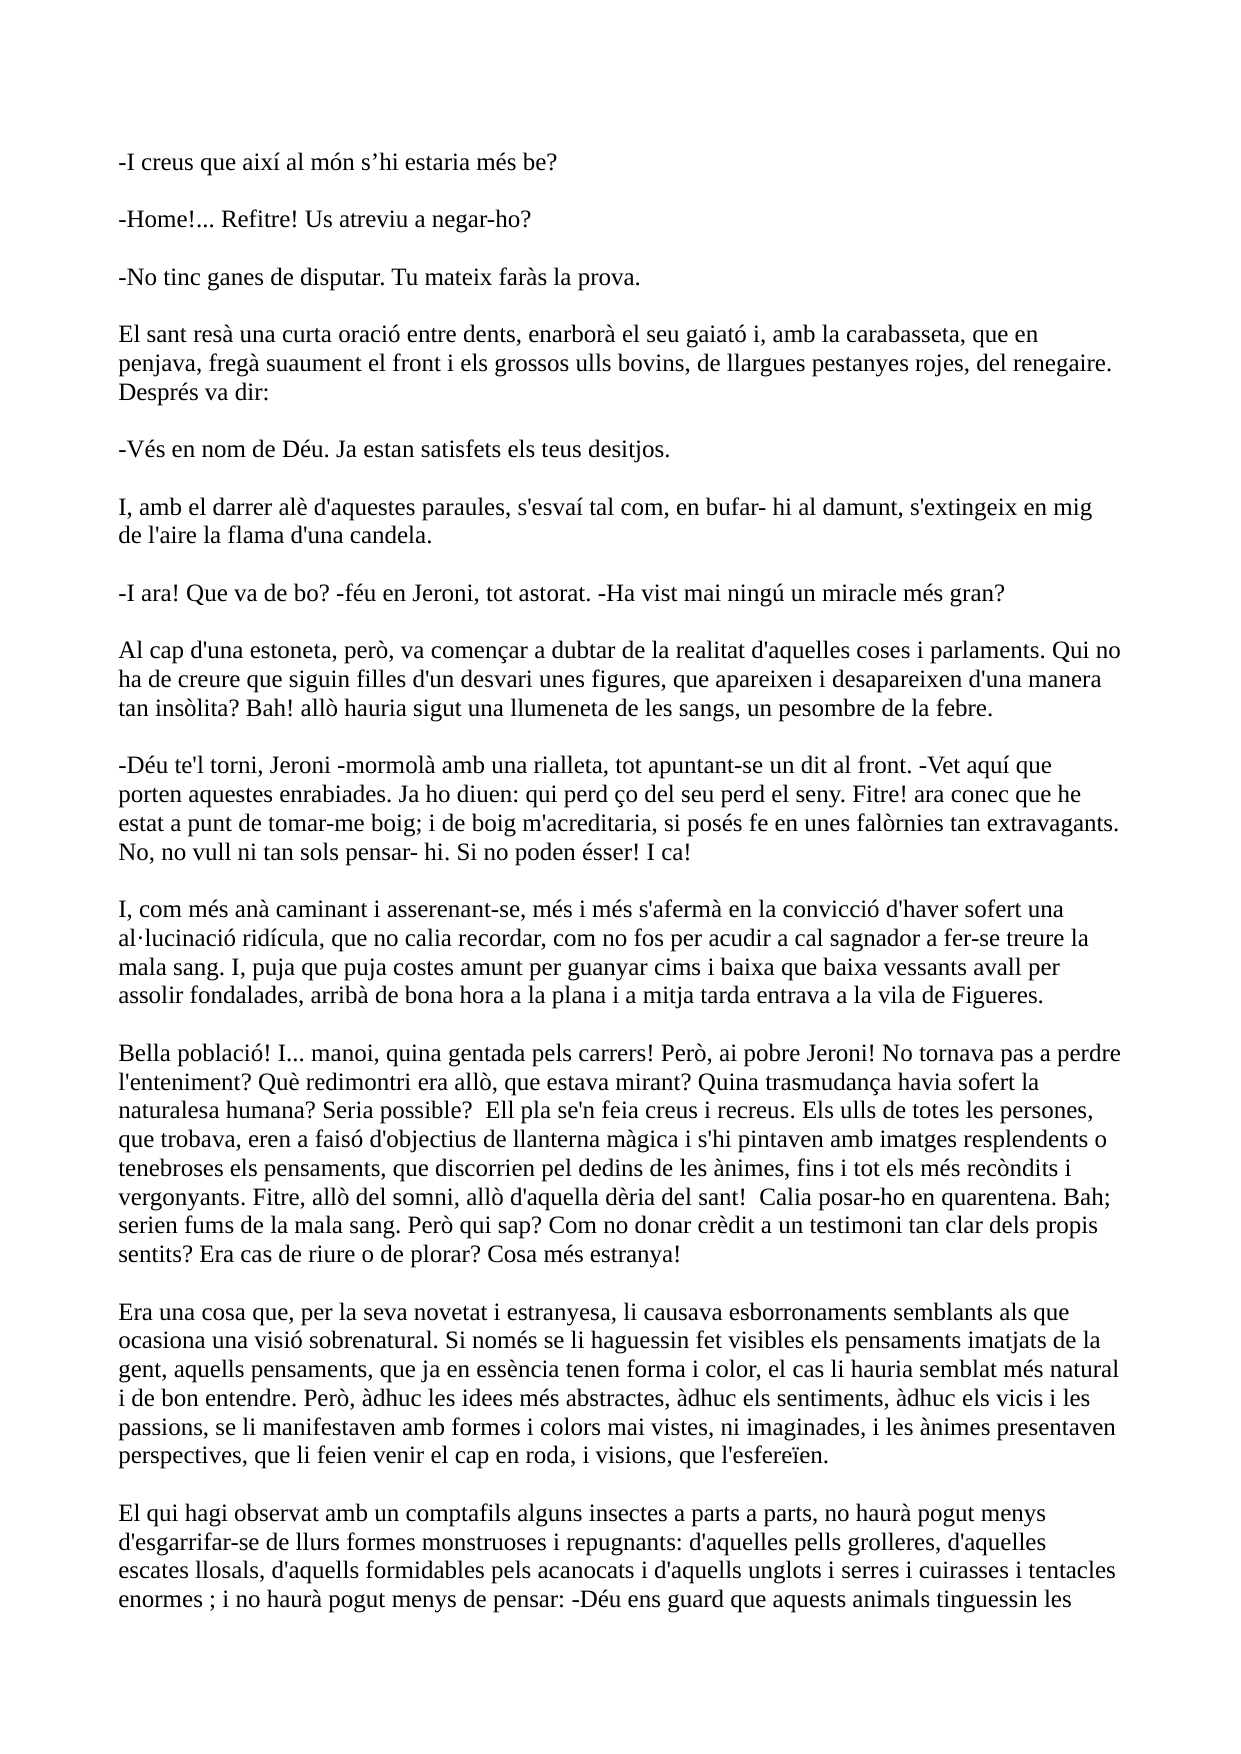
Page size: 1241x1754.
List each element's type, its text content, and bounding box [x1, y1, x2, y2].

text I, amb el darrer alè d'aquestes paraules, s'esvaí tal com, en bufar- hi al damunt, s'extingeix en mig de l'aire la flama d'una candela. [118, 492, 1122, 549]
text -Home!... Refitre! Us atreviu a negar-ho? [118, 204, 1122, 233]
text -I ara! Que va de bo? -féu en Jeroni, tot astorat. -Ha vist mai ningú un miracle més gran? [118, 578, 1122, 607]
text El qui hagi observat amb un comptafils alguns insectes a parts a parts, no haurà pogut menys d'esgarrifar-se de llurs formes monstruoses i repugnants: d'aquelles pells grolleres, d'aquelles escates llosals, d'aquells formidables pels acanocats i d'aquells unglots i serres i cuirasses i tentacles enormes ; i no haurà pogut menys de pensar: -Déu ens guard que aquests animals tinguessin les [118, 1498, 1122, 1613]
text El sant resà una curta oració entre dents, enarborà el seu gaiató i, amb la carabasseta, que en penjava, fregà suaument el front i els grossos ulls bovins, de llargues pestanyes rojes, del renegaire. Després va dir: [118, 319, 1122, 406]
text -No tinc ganes de disputar. Tu mateix faràs la prova. [118, 262, 1122, 291]
text -Vés en nom de Déu. Ja estan satisfets els teus desitjos. [118, 434, 1122, 463]
text -Déu te'l torni, Jeroni -mormolà amb una rialleta, tot apuntant-se un dit al front. -Vet aquí que porten aquestes enrabiades. Ja ho diuen: qui perd ço del seu perd el seny. Fitre! ara conec que he estat a punt de tomar-me boig; i de boig m'acreditaria, si posés fe en unes falòrnies tan extravagants. No, no vull ni tan sols pensar- hi. Si no poden ésser! I ca! [118, 751, 1122, 866]
text Al cap d'una estoneta, però, va començar a dubtar de la realitat d'aquelles coses i parlaments. Qui no ha de creure que siguin filles d'un desvari unes figures, que apareixen i desapareixen d'una manera tan insòlita? Bah! allò hauria sigut una llumeneta de les sangs, un pesombre de la febre. [118, 636, 1122, 722]
text -I creus que així al món s’hi estaria més be? [118, 147, 1122, 176]
text Era una cosa que, per la seva novetat i estranyesa, li causava esborronaments semblants als que ocasiona una visió sobrenatural. Si només se li haguessin fet visibles els pensaments imatjats de la gent, aquells pensaments, que ja en essència tenen forma i color, el cas li hauria semblat més natural i de bon entendre. Però, àdhuc les idees més abstractes, àdhuc els sentiments, àdhuc els vicis i les passions, se li manifestaven amb formes i colors mai vistes, ni imaginades, i les ànimes presentaven perspectives, que li feien venir el cap en roda, i visions, que l'esfereïen. [118, 1297, 1122, 1469]
text I, com més anà caminant i asserenant-se, més i més s'afermà en la convicció d'haver sofert una al·lucinació ridícula, que no calia recordar, com no fos per acudir a cal sagnador a fer-se treure la mala sang. I, puja que puja costes amunt per guanyar cims i baixa que baixa vessants avall per assolir fondalades, arribà de bona hora a la plana i a mitja tarda entrava a la vila de Figueres. [118, 894, 1122, 1009]
text Bella població! I... manoi, quina gentada pels carrers! Però, ai pobre Jeroni! No tornava pas a perdre l'enteniment? Què redimontri era allò, que estava mirant? Quina trasmudança havia sofert la naturalesa humana? Seria possible? Ell pla se'n feia creus i recreus. Els ulls de totes les persones, que trobava, eren a faisó d'objectius de llanterna màgica i s'hi pintaven amb imatges resplendents o tenebroses els pensaments, que discorrien pel dedins de les ànimes, fins i tot els més recòndits i vergonyants. Fitre, allò del somni, allò d'aquella dèria del sant! Calia posar-ho en quarentena. Bah; serien fums de la mala sang. Però qui sap? Com no donar crèdit a un testimoni tan clar dels propis sentits? Era cas de riure o de plorar? Cosa més estranya! [118, 1038, 1122, 1268]
